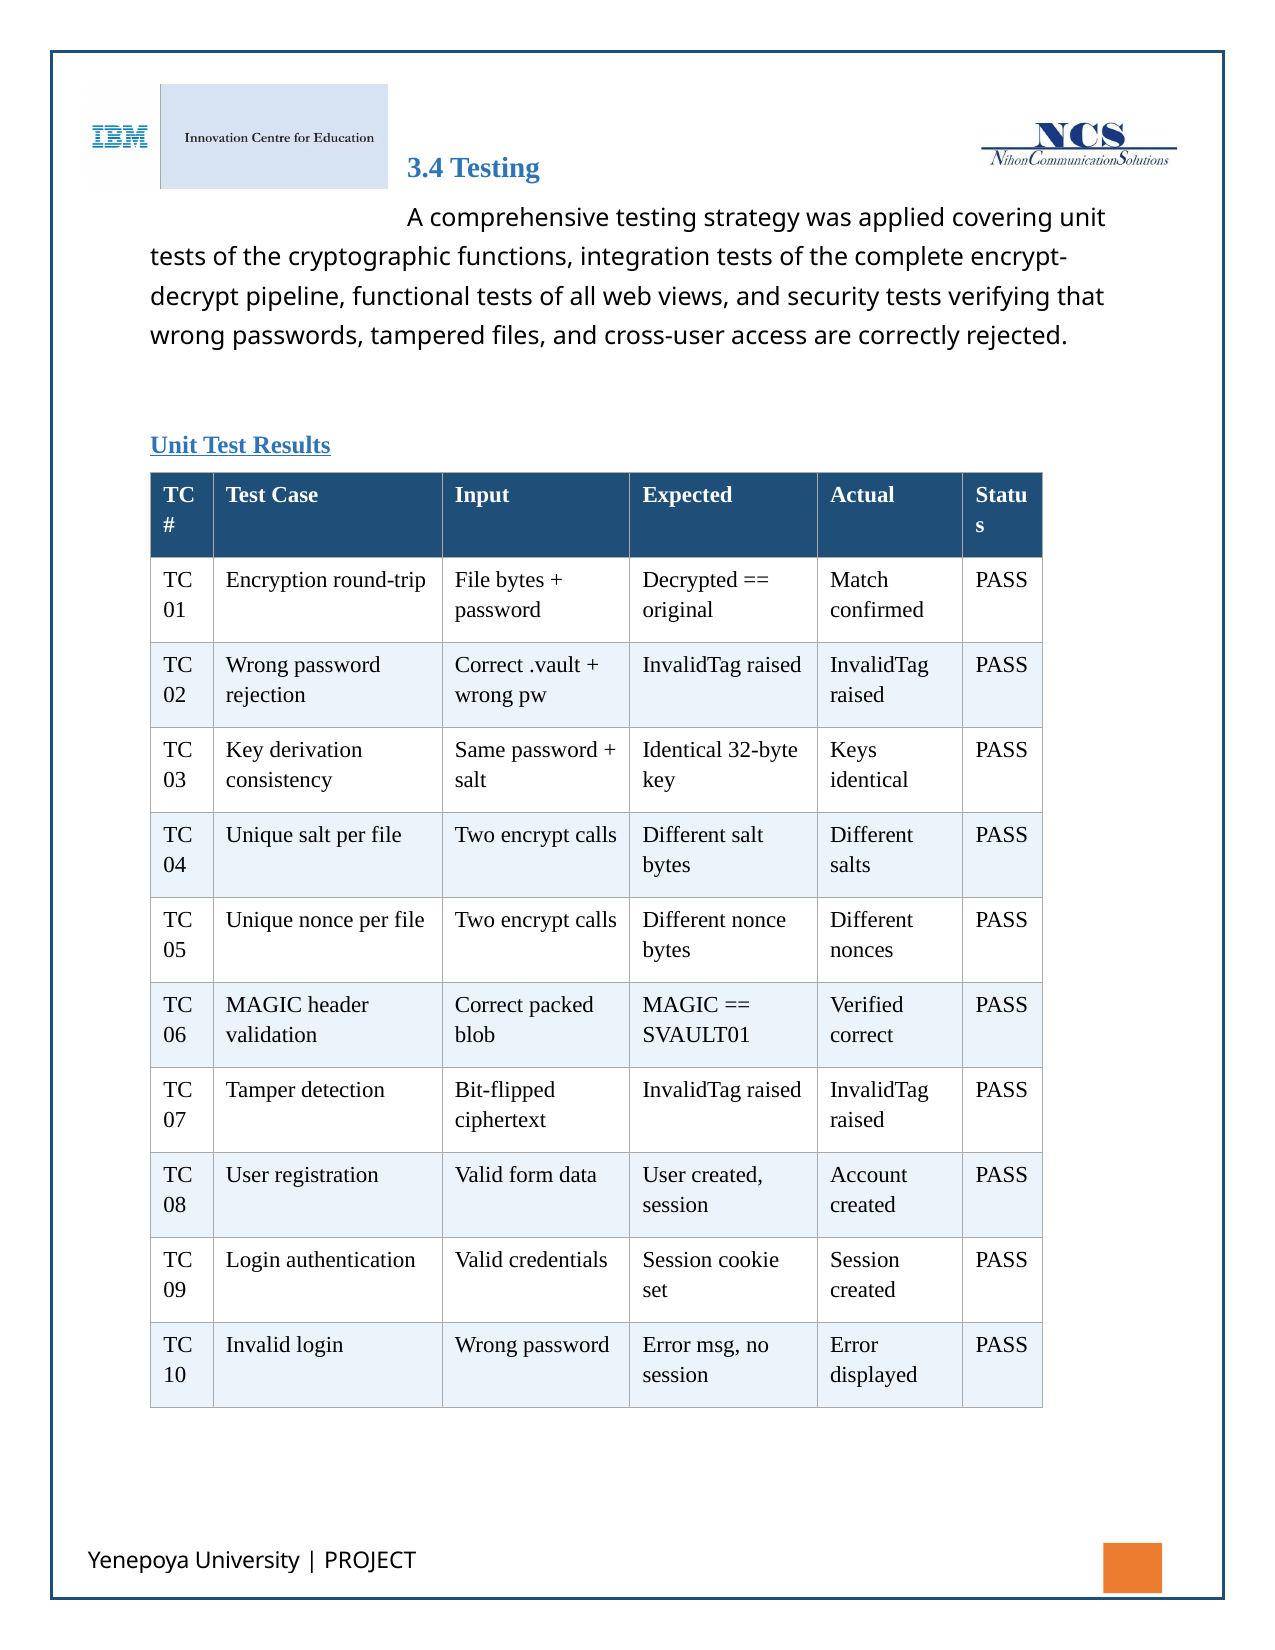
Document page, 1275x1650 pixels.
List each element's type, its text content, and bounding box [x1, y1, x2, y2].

table_cell File bytes + password [443, 558, 629, 642]
table_cell TC03 [151, 728, 213, 812]
table_cell InvalidTag raised [818, 643, 962, 727]
table_cell PASS [963, 813, 1042, 897]
table_cell PASS [963, 728, 1042, 812]
table_cell PASS [963, 558, 1042, 642]
table_cell PASS [963, 1068, 1042, 1152]
table_cell TC10 [151, 1323, 213, 1407]
table_cell User created, session [630, 1153, 817, 1237]
table_cell Two encrypt calls [443, 813, 629, 897]
picture [982, 113, 1185, 170]
table_header Input [443, 473, 629, 557]
table_header Test Case [214, 473, 442, 557]
table_cell TC02 [151, 643, 213, 727]
table_cell Same password + salt [443, 728, 629, 812]
table_cell PASS [963, 643, 1042, 727]
table_cell TC01 [151, 558, 213, 642]
table_cell TC06 [151, 983, 213, 1067]
table_cell Correct packed blob [443, 983, 629, 1067]
table_cell PASS [963, 983, 1042, 1067]
table_cell MAGIC header validation [214, 983, 442, 1067]
table_cell Verified correct [818, 983, 962, 1067]
table_cell Valid credentials [443, 1238, 629, 1322]
table_cell Bit-flipped ciphertext [443, 1068, 629, 1152]
table_header TC # [151, 473, 213, 557]
table_cell Encryption round-trip [214, 558, 442, 642]
table_cell InvalidTag raised [818, 1068, 962, 1152]
table_cell PASS [963, 898, 1042, 982]
table_cell TC07 [151, 1068, 213, 1152]
table_cell User registration [214, 1153, 442, 1237]
table_cell Unique salt per file [214, 813, 442, 897]
table_cell Match confirmed [818, 558, 962, 642]
table_header Status [963, 473, 1042, 557]
table_cell Session created [818, 1238, 962, 1322]
table_cell Decrypted == original [630, 558, 817, 642]
table_cell InvalidTag raised [630, 643, 817, 727]
table_cell Tamper detection [214, 1068, 442, 1152]
text A comprehensive testing strategy was applied covering unit tests of the cryptographic functions, integration tests of the complete encrypt-decrypt pipeline, functional tests of all web views, and security tests verifying that wrong passwords, tampered files, and cross-user access are correctly rejected. [150, 199, 1125, 352]
table_cell Valid form data [443, 1153, 629, 1237]
table_cell Error msg, no session [630, 1323, 817, 1407]
table_cell Login authentication [214, 1238, 442, 1322]
table_cell Different nonces [818, 898, 962, 982]
table_cell TC08 [151, 1153, 213, 1237]
table_header Actual [818, 473, 962, 557]
table_cell Correct .vault + wrong pw [443, 643, 629, 727]
table_cell TC05 [151, 898, 213, 982]
text Unit Test Results [150, 430, 1125, 459]
table_cell Account created [818, 1153, 962, 1237]
table_cell Key derivation consistency [214, 728, 442, 812]
picture [81, 84, 391, 189]
table_cell Unique nonce per file [214, 898, 442, 982]
table_cell PASS [963, 1238, 1042, 1322]
table_cell Invalid login [214, 1323, 442, 1407]
table_cell Error displayed [818, 1323, 962, 1407]
table_cell PASS [963, 1153, 1042, 1237]
table_cell Session cookie set [630, 1238, 817, 1322]
table_cell Wrong password [443, 1323, 629, 1407]
table_cell Keys identical [818, 728, 962, 812]
table_cell Different salts [818, 813, 962, 897]
table_cell InvalidTag raised [630, 1068, 817, 1152]
table_cell TC04 [151, 813, 213, 897]
table_header Expected [630, 473, 817, 557]
table_cell Identical 32-byte key [630, 728, 817, 812]
table_cell TC09 [151, 1238, 213, 1322]
table_cell MAGIC == SVAULT01 [630, 983, 817, 1067]
table_cell Two encrypt calls [443, 898, 629, 982]
table_cell Different nonce bytes [630, 898, 817, 982]
table_cell Wrong password rejection [214, 643, 442, 727]
table_cell PASS [963, 1323, 1042, 1407]
table_cell Different salt bytes [630, 813, 817, 897]
subtitle 3.4 Testing [391, 150, 1125, 183]
